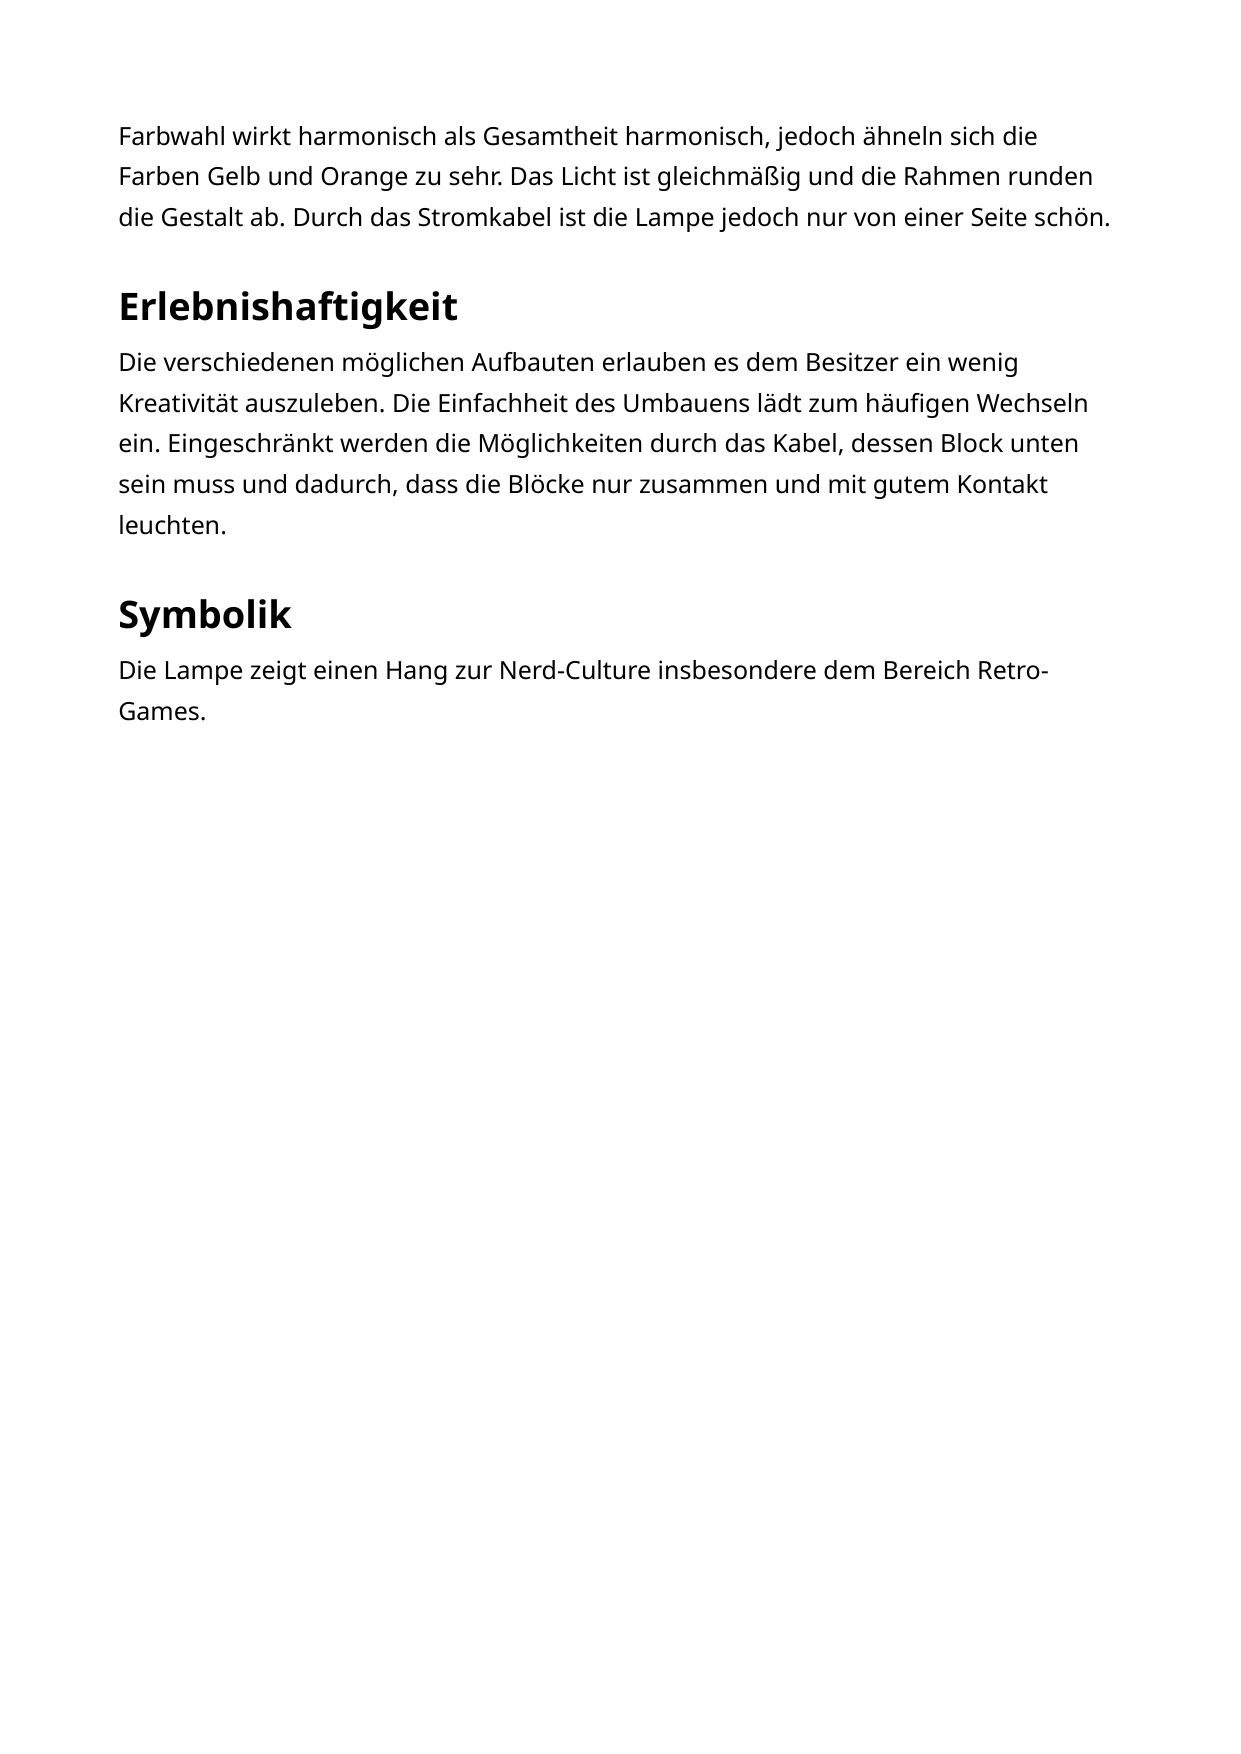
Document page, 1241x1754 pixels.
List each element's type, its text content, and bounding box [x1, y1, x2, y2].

text Farbwahl wirkt harmonisch als Gesamtheit harmonisch, jedoch ähneln sich die Farben Gelb und Orange zu sehr. Das Licht ist gleichmäßig und die Rahmen runden die Gestalt ab. Durch das Stromkabel ist die Lampe jedoch nur von einer Seite schön. [118, 118, 1122, 234]
text Die Lampe zeigt einen Hang zur Nerd-Culture insbesondere dem Bereich Retro-Games. [118, 652, 1122, 727]
subtitle Symbolik [118, 588, 1122, 640]
subtitle Erlebnishaftigkeit [118, 280, 1122, 332]
text Die verschiedenen möglichen Aufbauten erlauben es dem Besitzer ein wenig Kreativität auszuleben. Die Einfachheit des Umbauens lädt zum häufigen Wechseln ein. Eingeschränkt werden die Möglichkeiten durch das Kabel, dessen Block unten sein muss und dadurch, dass die Blöcke nur zusammen und mit gutem Kontakt leuchten. [118, 344, 1122, 542]
